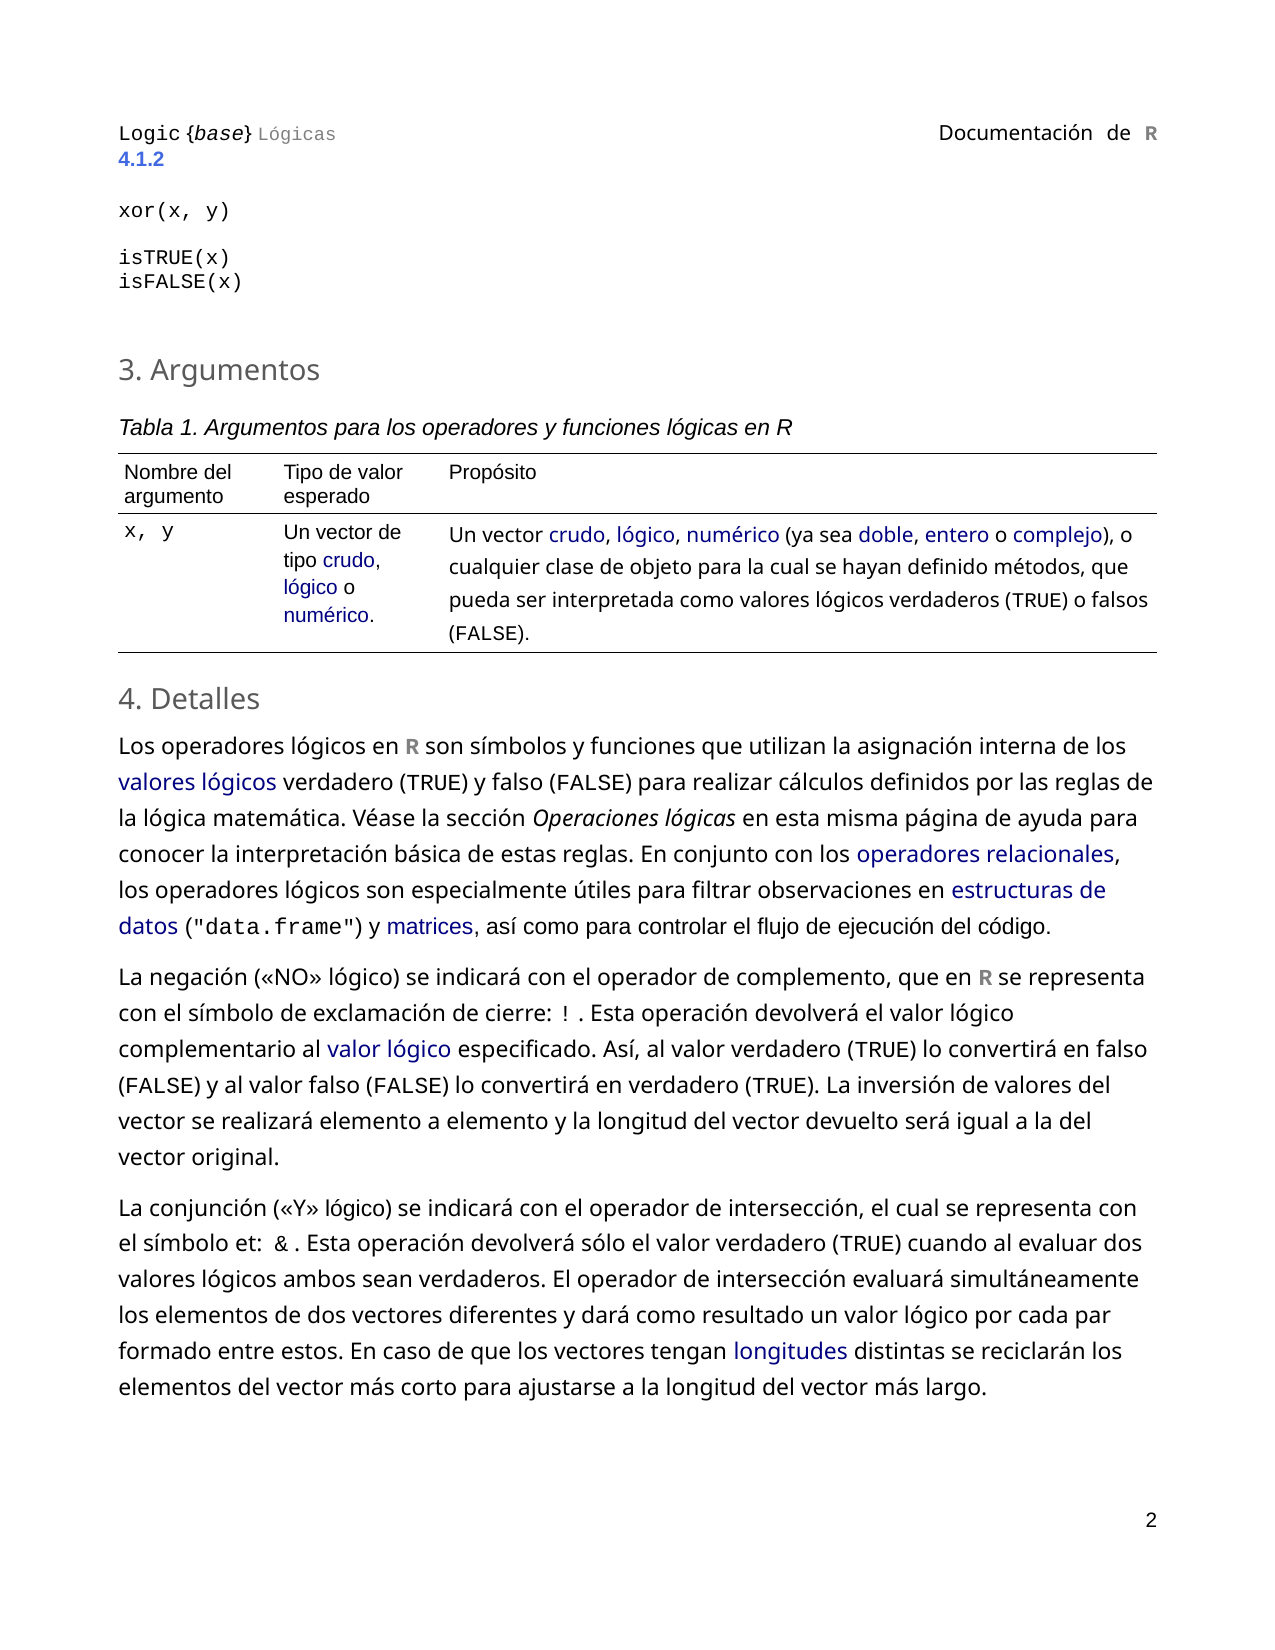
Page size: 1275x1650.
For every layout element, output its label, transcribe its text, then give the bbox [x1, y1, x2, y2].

table_header Propósito [443, 454, 1157, 513]
text Los operadores lógicos en R son símbolos y funciones que utilizan la asignación interna de los valores lógicos verdadero (TRUE) y falso (FALSE) para realizar cálculos definidos por las reglas de la lógica matemática. Véase la sección Operaciones lógicas en esta misma página de ayuda para conocer la interpretación básica de estas reglas. En conjunto con los operadores relacionales, los operadores lógicos son especialmente útiles para filtrar observaciones en estructuras de datos ("data.frame") y matrices, así como para controlar el flujo de ejecución del código. [118, 730, 1157, 942]
text La conjunción («Y» lógico) se indicará con el operador de intersección, el cual se representa con el símbolo et: & . Esta operación devolverá sólo el valor verdadero (TRUE) cuando al evaluar dos valores lógicos ambos sean verdaderos. El operador de intersección evaluará simultáneamente los elementos de dos vectores diferentes y dará como resultado un valor lógico por cada par formado entre estos. En caso de que los vectores tengan longitudes distintas se reciclarán los elementos del vector más corto para ajustarse a la longitud del vector más largo. [118, 1191, 1157, 1402]
text La negación («NO» lógico) se indicará con el operador de complemento, que en R se representa con el símbolo de exclamación de cierre: ! . Esta operación devolverá el valor lógico complementario al valor lógico especificado. Así, al valor verdadero (TRUE) lo convertirá en falso (FALSE) y al valor falso (FALSE) lo convertirá en verdadero (TRUE). La inversión de valores del vector se realizará elemento a elemento y la longitud del vector devuelto será igual a la del vector original. [118, 961, 1157, 1172]
text isTRUE(x) [118, 247, 1157, 271]
table_header Tipo de valor esperado [278, 454, 443, 513]
text Tabla 1. Argumentos para los operadores y funciones lógicas en R [118, 414, 1157, 440]
text xor(x, y) [118, 200, 1157, 224]
table_cell x, y [118, 514, 277, 652]
table_header Nombre del argumento [118, 454, 277, 513]
subtitle 4. Detalles [118, 678, 1157, 718]
text isFALSE(x) [118, 271, 1157, 295]
subtitle 3. Argumentos [118, 349, 1157, 389]
table_cell Un vector crudo, lógico, numérico (ya sea doble, entero o complejo), o cualquier clase de objeto para la cual se hayan definido métodos, que pueda ser interpretada como valores lógicos verdaderos (TRUE) o falsos (FALSE). [443, 514, 1157, 652]
table_cell Un vector de tipo crudo, lógico o numérico. [278, 514, 443, 652]
